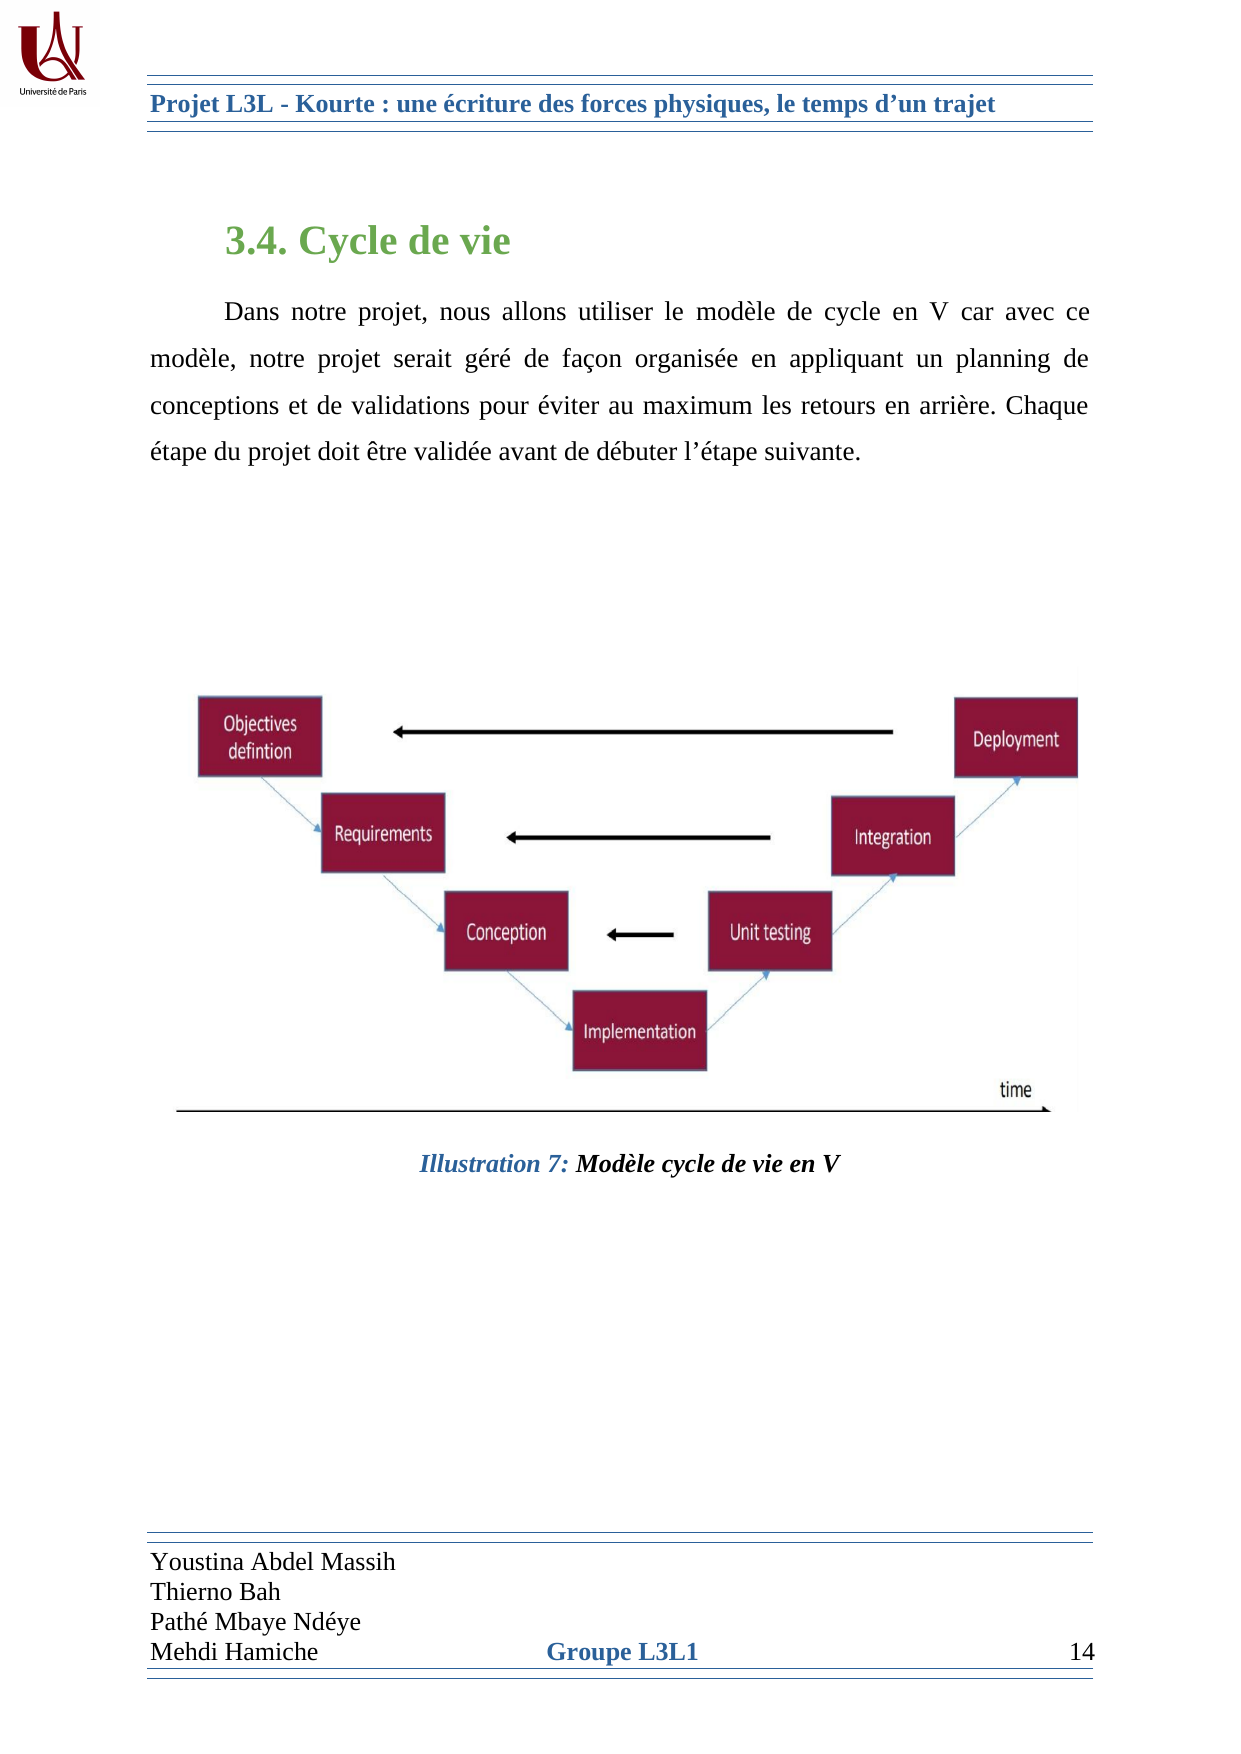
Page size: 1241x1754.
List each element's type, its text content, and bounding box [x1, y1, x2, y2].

text Illustration 7: Modèle cycle de vie en V [171, 653, 1088, 1178]
text Dans notre projet, nous allons utiliser le modèle de cycle en V car avec ce modèle, notre projet serait géré de façon organisée en appliquant un planning de conceptions et de validations pour éviter au maximum les retours en arrière. Chaque étape du projet doit être validée avant de débuter l’étape suivante. [150, 296, 1090, 467]
subtitle 3.4. Cycle de vie [150, 215, 1090, 263]
picture [0, 0, 101, 107]
picture [171, 664, 1079, 1121]
